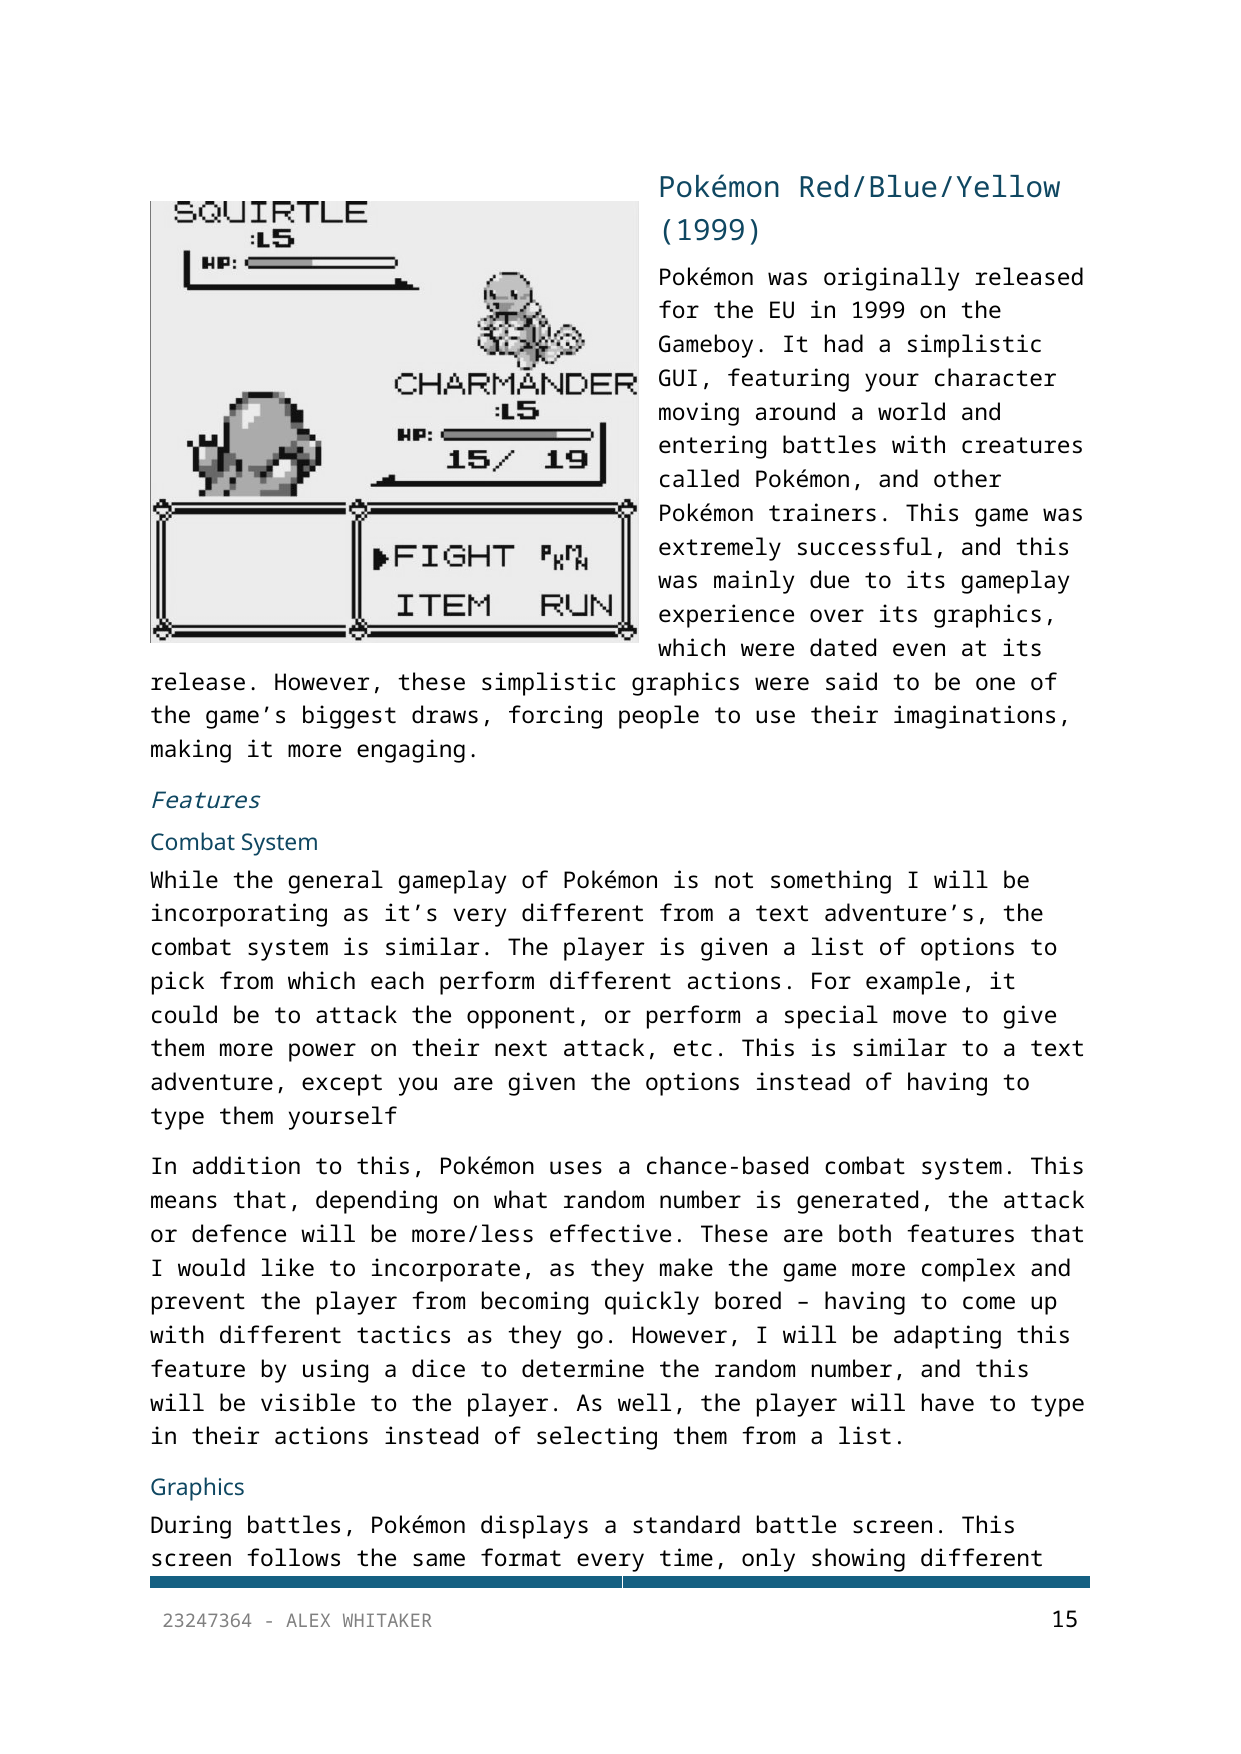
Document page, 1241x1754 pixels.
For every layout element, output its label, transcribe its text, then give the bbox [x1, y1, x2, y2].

subtitle Pokémon Red/Blue/Yellow (1999) [150, 167, 1090, 249]
text Pokémon was originally released for the EU in 1999 on the Gameboy. It had a simplistic GUI, featuring your character moving around a world and entering battles with creatures called Pokémon, and other Pokémon trainers. This game was extremely successful, and this was mainly due to its gameplay experience over its graphics, which were dated even at its release. However, these simplistic graphics were said to be one of the game’s biggest draws, forcing people to use their imaginations, making it more engaging. [150, 261, 1090, 764]
subtitle Graphics [150, 1471, 1090, 1502]
text In addition to this, Pokémon uses a chance-based combat system. This means that, depending on what random number is generated, the attack or defence will be more/less effective. These are both features that I would like to incorporate, as they make the game more complex and prevent the player from becoming quickly bored – having to come up with different tactics as they go. However, I will be adapting this feature by using a dice to determine the random number, and this will be visible to the player. As well, the player will have to type in their actions instead of selecting them from a list. [150, 1150, 1090, 1451]
text While the general gameplay of Pokémon is not something I will be incorporating as it’s very different from a text adventure’s, the combat system is similar. The player is given a list of options to pick from which each perform different actions. For example, it could be to attack the opponent, or perform a special move to give them more power on their next attack, etc. This is similar to a text adventure, except you are given the options instead of having to type them yourself [150, 863, 1090, 1131]
subtitle Features [150, 783, 1090, 815]
text During battles, Pokémon displays a standard battle screen. This screen follows the same format every time, only showing different [150, 1508, 1090, 1573]
subtitle Combat System [150, 826, 1090, 857]
